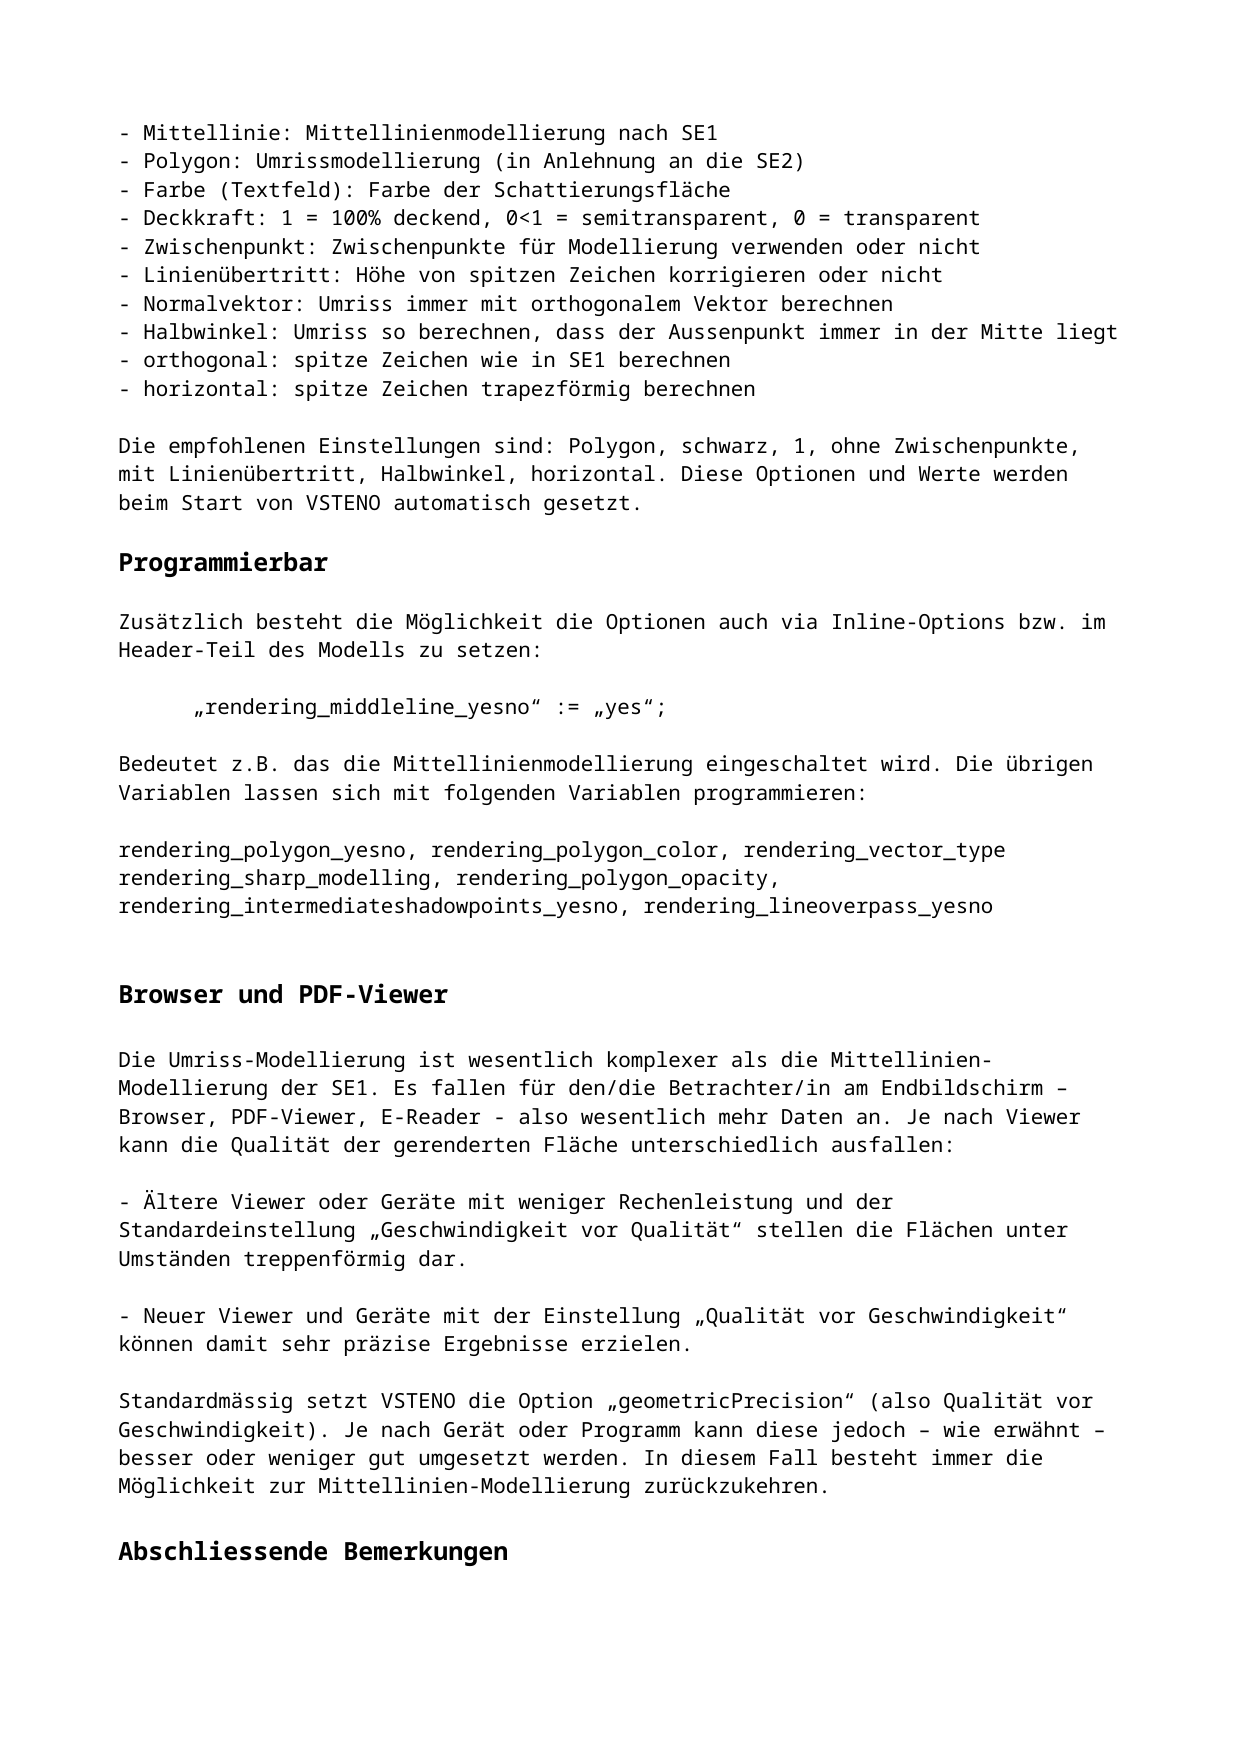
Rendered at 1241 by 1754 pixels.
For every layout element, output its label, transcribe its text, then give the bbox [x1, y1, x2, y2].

text „rendering_middleline_yesno“ := „yes“; [118, 692, 1122, 721]
text Die Umriss-Modellierung ist wesentlich komplexer als die Mittellinien-Modellierung der SE1. Es fallen für den/die Betrachter/in am Endbildschirm – Browser, PDF-Viewer, E-Reader - also wesentlich mehr Daten an. Je nach Viewer kann die Qualität der gerenderten Fläche unterschiedlich ausfallen: [118, 1045, 1122, 1159]
text Programmierbar [118, 545, 1122, 579]
text Standardmässig setzt VSTENO die Option „geometricPrecision“ (also Qualität vor Geschwindigkeit). Je nach Gerät oder Programm kann diese jedoch – wie erwähnt – besser oder weniger gut umgesetzt werden. In diesem Fall besteht immer die Möglichkeit zur Mittellinien-Modellierung zurückzukehren. [118, 1386, 1122, 1500]
text rendering_polygon_yesno, rendering_polygon_color, rendering_vector_type rendering_sharp_modelling, rendering_polygon_opacity, rendering_intermediateshadowpoints_yesno, rendering_lineoverpass_yesno [118, 835, 1122, 920]
text - orthogonal: spitze Zeichen wie in SE1 berechnen [118, 346, 1122, 374]
text - Linienübertritt: Höhe von spitzen Zeichen korrigieren oder nicht [118, 260, 1122, 289]
text - Ältere Viewer oder Geräte mit weniger Rechenleistung und der Standardeinstellung „Geschwindigkeit vor Qualität“ stellen die Flächen unter Umständen treppenförmig dar. [118, 1187, 1122, 1272]
text Bedeutet z.B. das die Mittellinienmodellierung eingeschaltet wird. Die übrigen Variablen lassen sich mit folgenden Variablen programmieren: [118, 749, 1122, 806]
text - Neuer Viewer und Geräte mit der Einstellung „Qualität vor Geschwindigkeit“ können damit sehr präzise Ergebnisse erzielen. [118, 1301, 1122, 1358]
text - Halbwinkel: Umriss so berechnen, dass der Aussenpunkt immer in der Mitte liegt [118, 317, 1122, 346]
text Abschliessende Bemerkungen [118, 1534, 1122, 1568]
text - horizontal: spitze Zeichen trapezförmig berechnen [118, 374, 1122, 402]
text - Mittellinie: Mittellinienmodellierung nach SE1 [118, 118, 1122, 147]
text Die empfohlenen Einstellungen sind: Polygon, schwarz, 1, ohne Zwischenpunkte, mit Linienübertritt, Halbwinkel, horizontal. Diese Optionen und Werte werden beim Start von VSTENO automatisch gesetzt. [118, 431, 1122, 516]
text Zusätzlich besteht die Möglichkeit die Optionen auch via Inline-Options bzw. im Header-Teil des Modells zu setzen: [118, 607, 1122, 664]
text Browser und PDF-Viewer [118, 977, 1122, 1011]
text - Normalvektor: Umriss immer mit orthogonalem Vektor berechnen [118, 289, 1122, 317]
text - Farbe (Textfeld): Farbe der Schattierungsfläche [118, 175, 1122, 203]
text - Deckkraft: 1 = 100% deckend, 0<1 = semitransparent, 0 = transparent [118, 203, 1122, 232]
text - Zwischenpunkt: Zwischenpunkte für Modellierung verwenden oder nicht [118, 232, 1122, 260]
text - Polygon: Umrissmodellierung (in Anlehnung an die SE2) [118, 147, 1122, 175]
